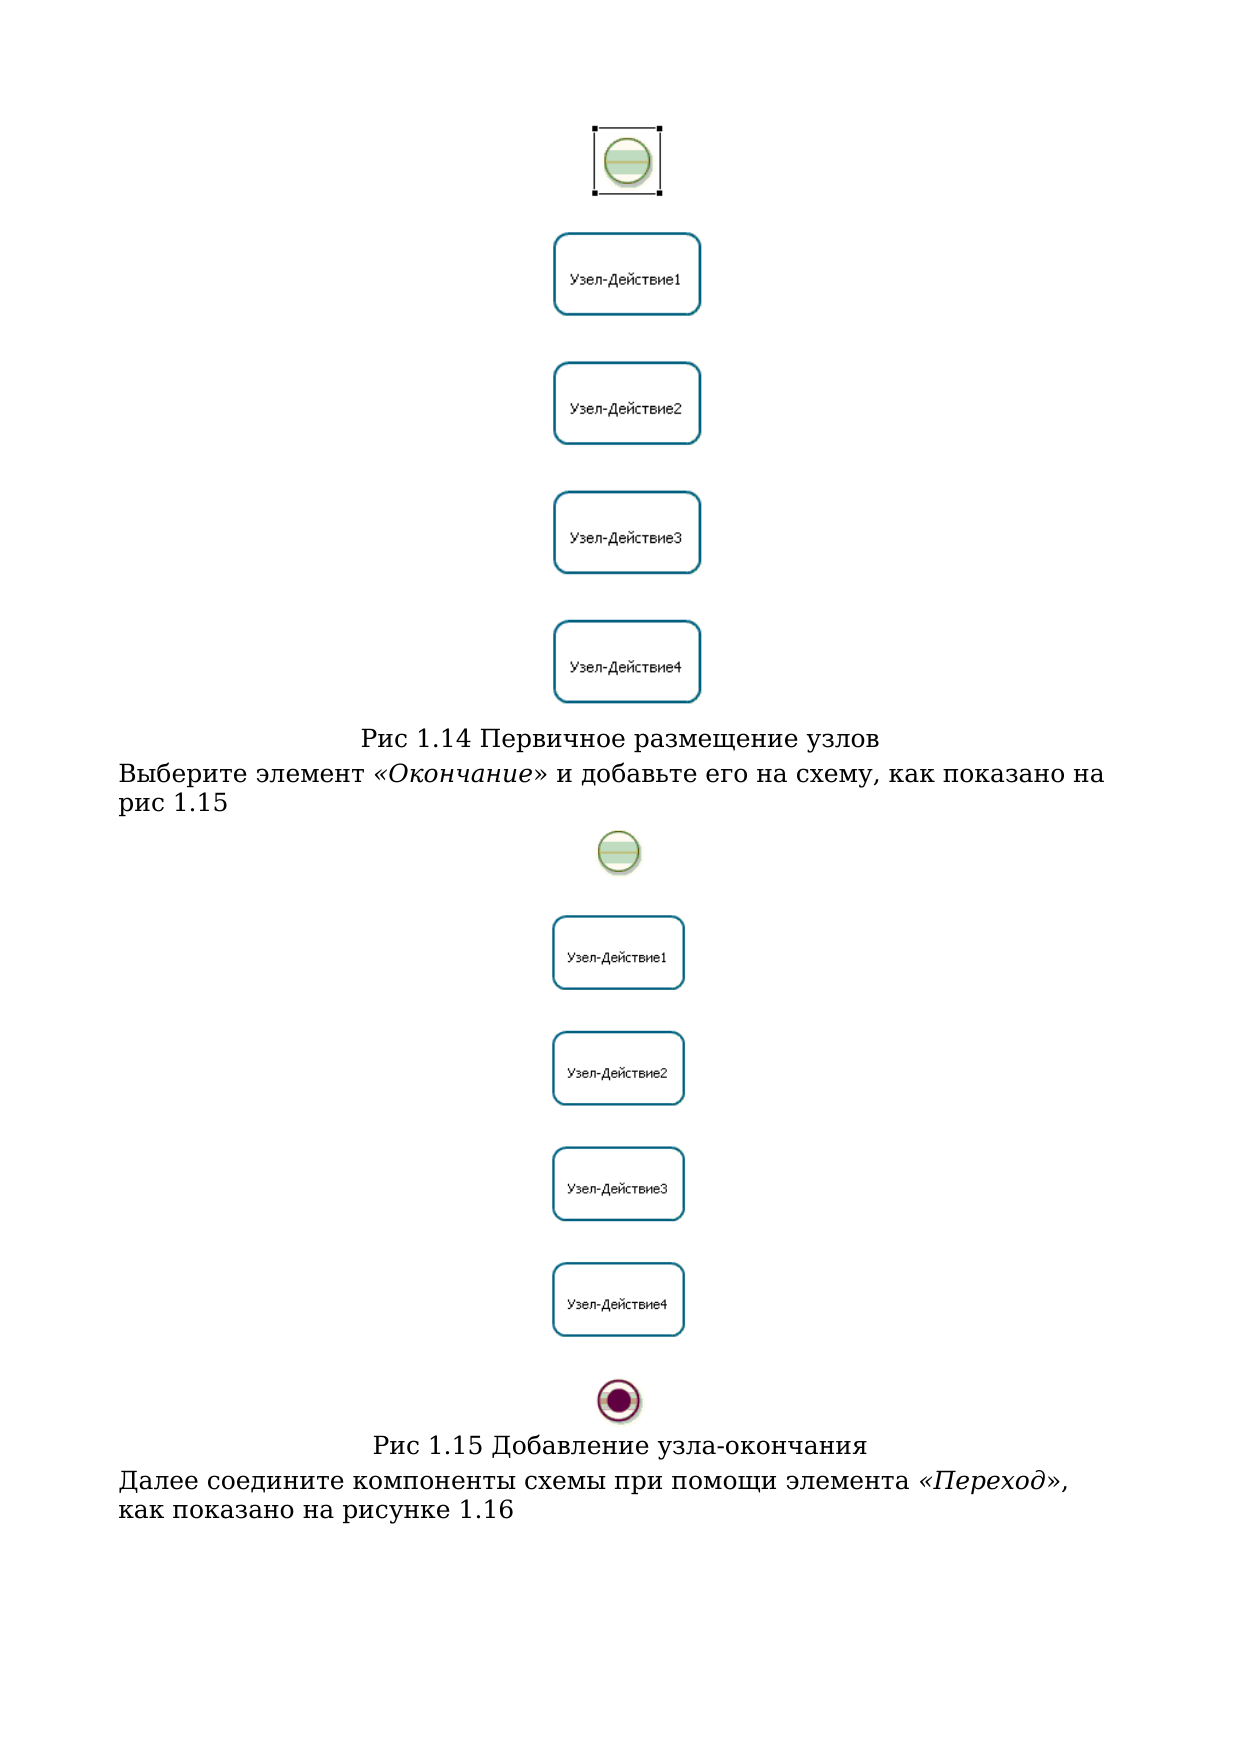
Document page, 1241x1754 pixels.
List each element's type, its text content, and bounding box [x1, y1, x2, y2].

text Выберите элемент «Окончание» и добавьте его на схему, как показано на рис 1.15 [118, 759, 1122, 818]
text Рис 1.15 Добавление узла-окончания [118, 1431, 1122, 1460]
picture [527, 825, 714, 1432]
text Далее соедините компоненты схемы при помощи элемента «Переход», как показано на рисунке 1.16 [118, 1466, 1122, 1525]
text Рис 1.14 Первичное размещение узлов [118, 724, 1122, 753]
picture [513, 118, 727, 725]
